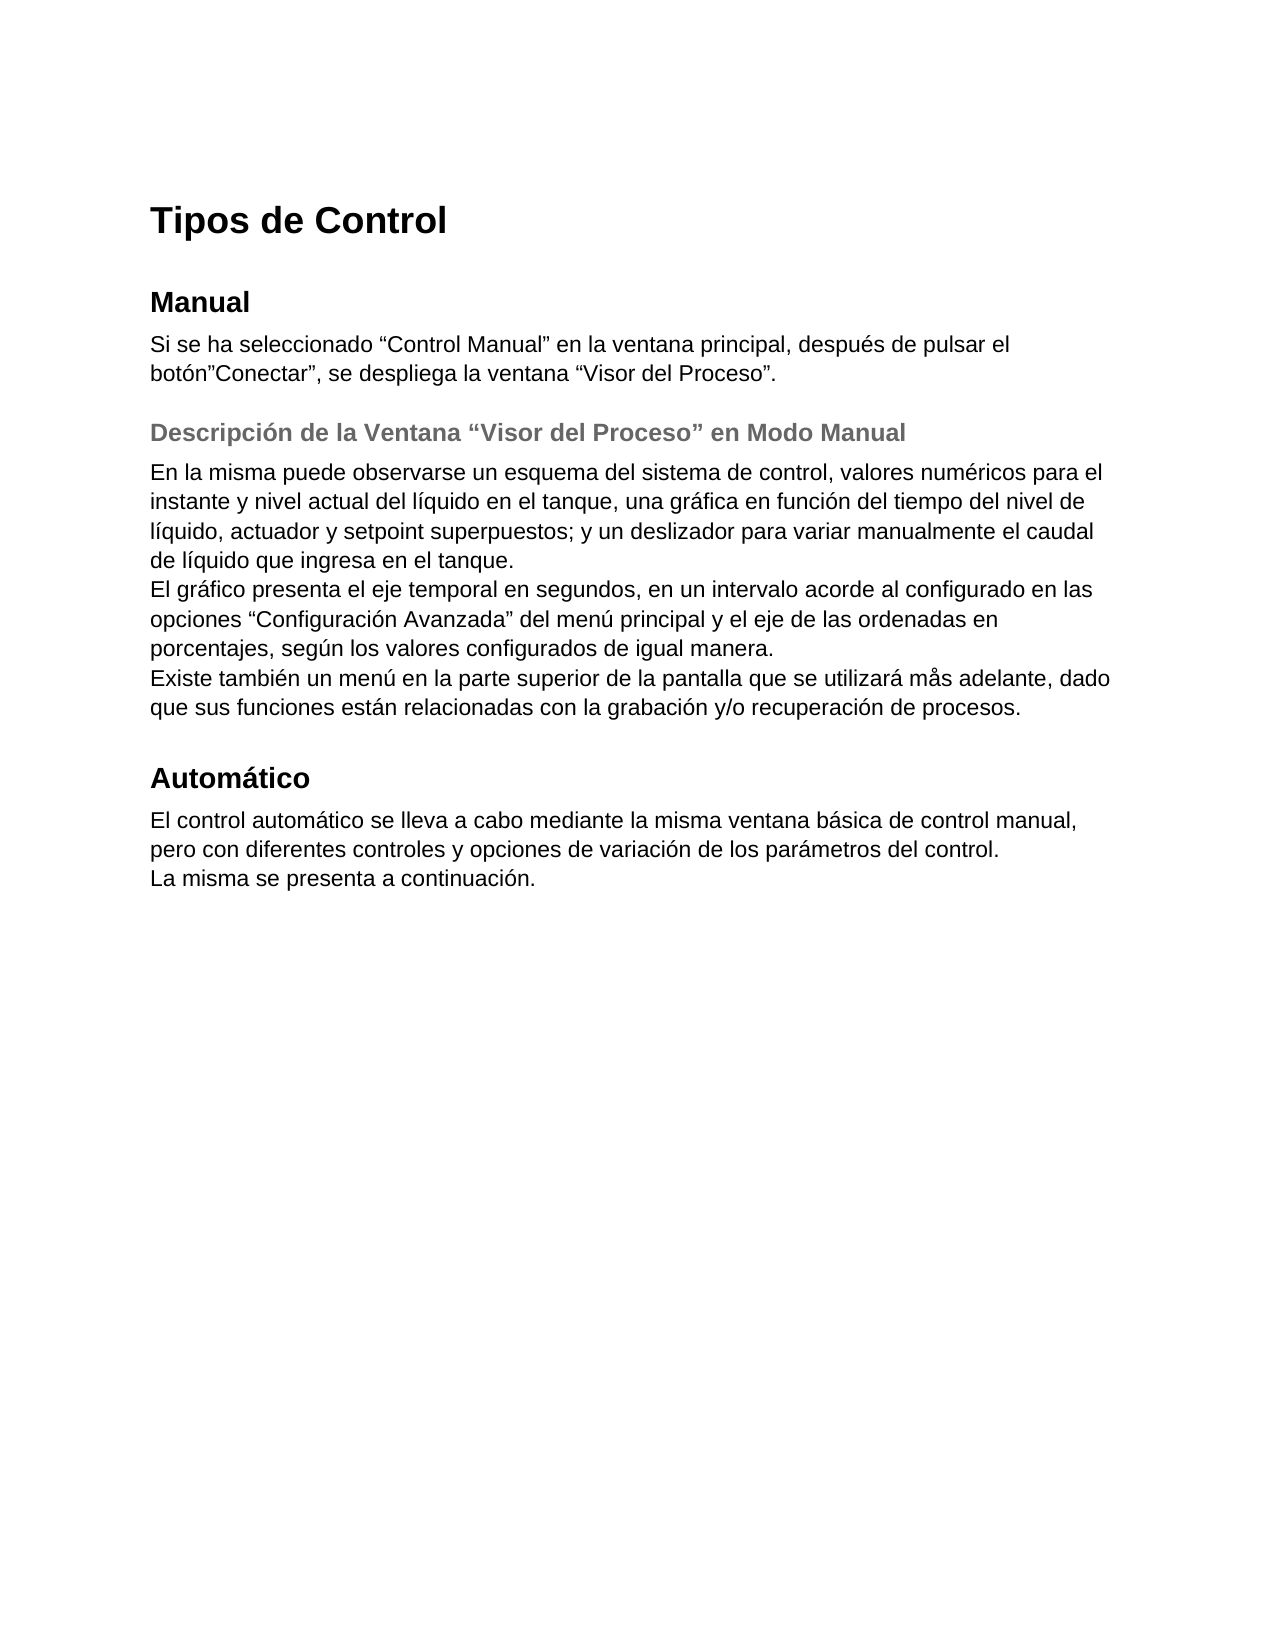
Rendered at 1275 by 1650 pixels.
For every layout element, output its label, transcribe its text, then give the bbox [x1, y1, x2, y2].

text La misma se presenta a continuación. [150, 866, 1125, 892]
text En la misma puede observarse un esquema del sistema de control, valores numéricos para el instante y nivel actual del líquido en el tanque, una gráfica en función del tiempo del nivel de líquido, actuador y setpoint superpuestos; y un deslizador para variar manualmente el caudal de líquido que ingresa en el tanque. [150, 460, 1125, 573]
text El gráfico presenta el eje temporal en segundos, en un intervalo acorde al configurado en las opciones “Configuración Avanzada” del menú principal y el eje de las ordenadas en porcentajes, según los valores configurados de igual manera. [150, 577, 1125, 662]
text Si se ha seleccionado “Control Manual” en la ventana principal, después de pulsar el botón”Conectar”, se despliega la ventana “Visor del Proceso”. [150, 331, 1125, 386]
subtitle Descripción de la Ventana “Visor del Proceso” en Modo Manual [150, 419, 1125, 447]
text Existe también un menú en la parte superior de la pantalla que se utilizará mås adelante, dado que sus funciones están relacionadas con la grabación y/o recuperación de procesos. [150, 665, 1125, 720]
subtitle Tipos de Control [150, 200, 1125, 242]
subtitle Automático [150, 762, 1125, 794]
subtitle Manual [150, 286, 1125, 318]
text El control automático se lleva a cabo mediante la misma ventana básica de control manual, pero con diferentes controles y opciones de variación de los parámetros del control. [150, 807, 1125, 862]
